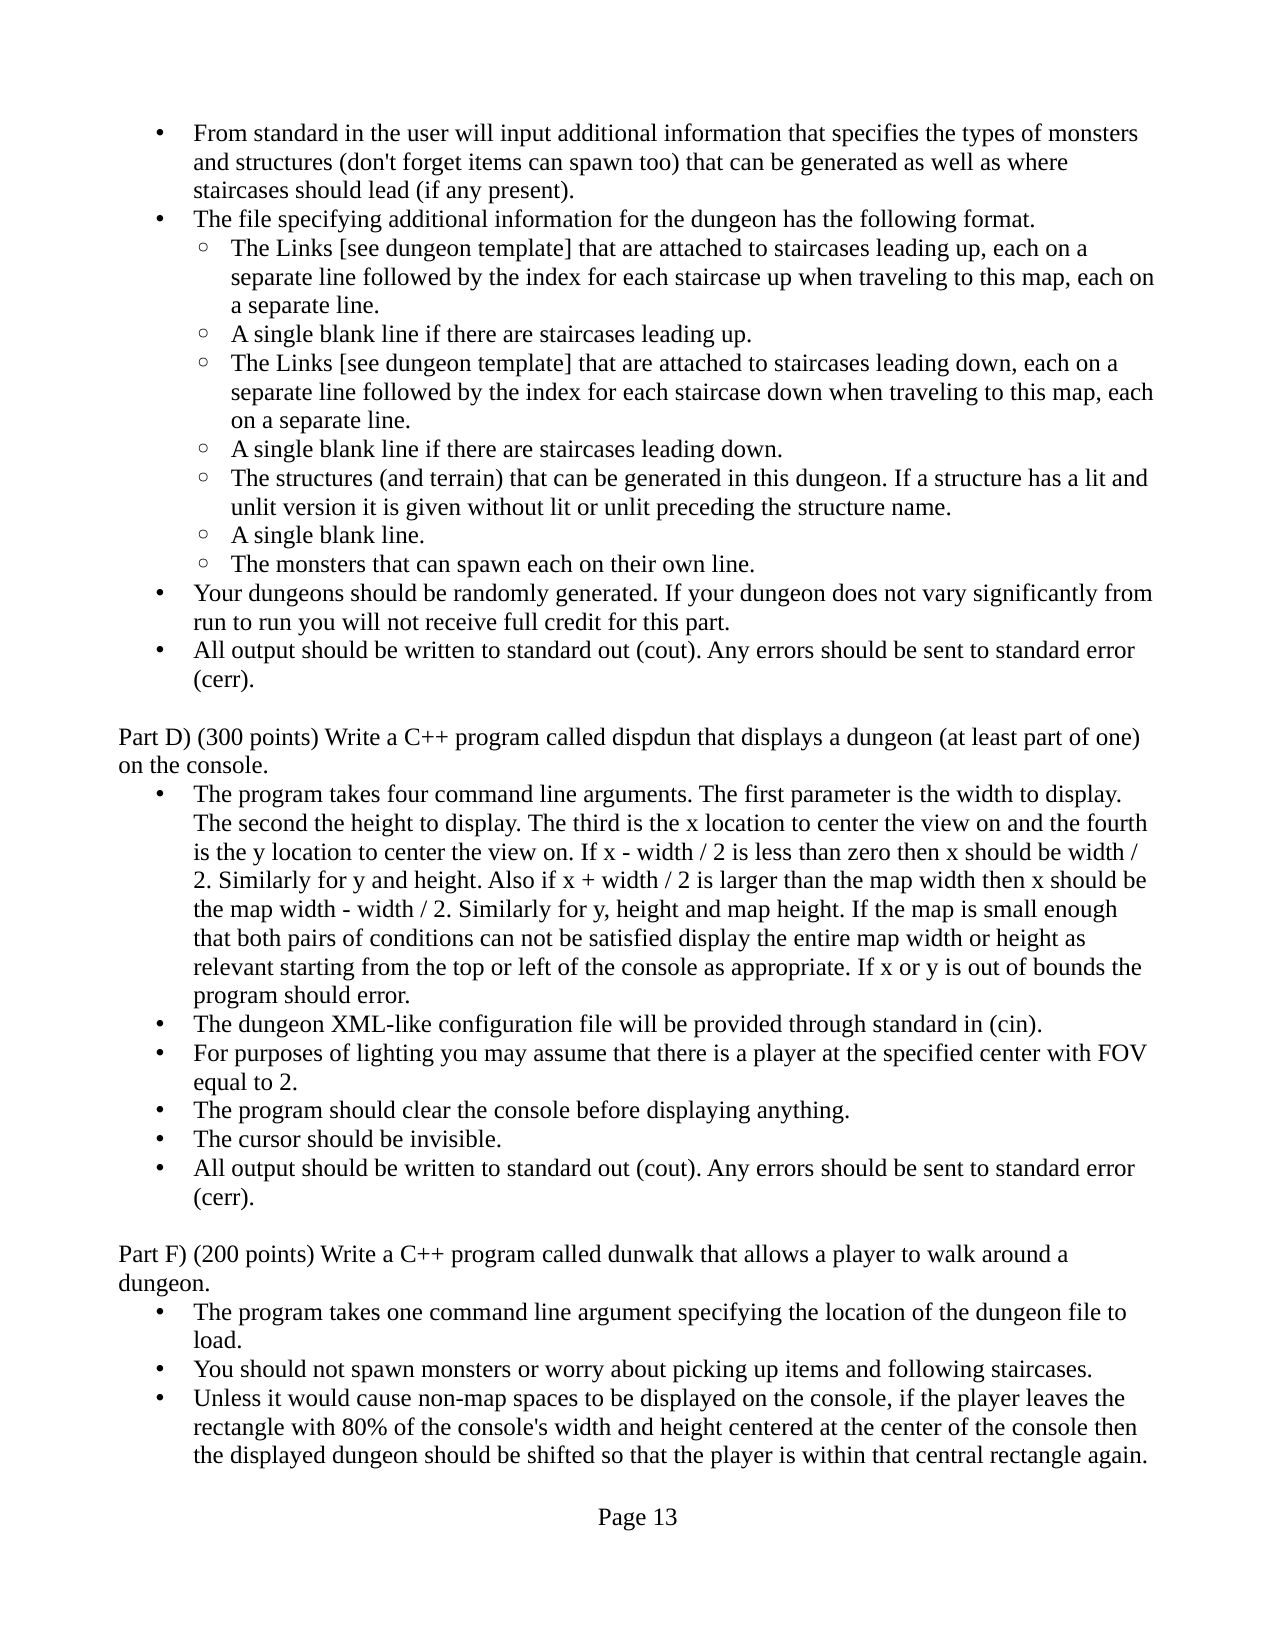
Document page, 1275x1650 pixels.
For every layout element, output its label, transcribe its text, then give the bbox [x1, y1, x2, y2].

text Part F) (200 points) Write a C++ program called dunwalk that allows a player to walk around a dungeon. [118, 1239, 1157, 1297]
list The file specifying additional information for the dungeon has the following format. [156, 204, 1157, 233]
list The Links [see dungeon template] that are attached to staircases leading up, each on a separate line followed by the index for each staircase up when traveling to this map, each on a separate line. [193, 233, 1157, 319]
list A single blank line. [193, 521, 1157, 549]
list For purposes of lighting you may assume that there is a player at the specified center with FOV equal to 2. [156, 1038, 1157, 1096]
list All output should be written to standard out (cout). Any errors should be sent to standard error (cerr). [156, 636, 1157, 693]
list The program takes four command line arguments. The first parameter is the width to display. The second the height to display. The third is the x location to center the view on and the fourth is the y location to center the view on. If x - width / 2 is less than zero then x should be width / 2. Similarly for y and height. Also if x + width / 2 is larger than the map width then x should be the map width - width / 2. Similarly for y, height and map height. If the map is small enough that both pairs of conditions can not be satisfied display the entire map width or height as relevant starting from the top or left of the console as appropriate. If x or y is out of bounds the program should error. [156, 779, 1157, 1009]
list A single blank line if there are staircases leading down. [193, 434, 1157, 463]
list Unless it would cause non-map spaces to be displayed on the console, if the player leaves the rectangle with 80% of the console's width and height centered at the center of the console then the displayed dungeon should be shifted so that the player is within that central rectangle again. [156, 1383, 1157, 1469]
list From standard in the user will input additional information that specifies the types of monsters and structures (don't forget items can spawn too) that can be generated as well as where staircases should lead (if any present). [156, 118, 1157, 204]
list All output should be written to standard out (cout). Any errors should be sent to standard error (cerr). [156, 1153, 1157, 1211]
list A single blank line if there are staircases leading up. [193, 319, 1157, 348]
list The program should clear the console before displaying anything. [156, 1096, 1157, 1124]
list Your dungeons should be randomly generated. If your dungeon does not vary significantly from run to run you will not receive full credit for this part. [156, 578, 1157, 636]
list You should not spawn monsters or worry about picking up items and following staircases. [156, 1354, 1157, 1383]
list The monsters that can spawn each on their own line. [193, 549, 1157, 578]
list The structures (and terrain) that can be generated in this dungeon. If a structure has a lit and unlit version it is given without lit or unlit preceding the structure name. [193, 463, 1157, 521]
list The dungeon XML-like configuration file will be provided through standard in (cin). [156, 1009, 1157, 1038]
text Part D) (300 points) Write a C++ program called dispdun that displays a dungeon (at least part of one) on the console. [118, 722, 1157, 779]
list The cursor should be invisible. [156, 1124, 1157, 1153]
list The Links [see dungeon template] that are attached to staircases leading down, each on a separate line followed by the index for each staircase down when traveling to this map, each on a separate line. [193, 348, 1157, 434]
list The program takes one command line argument specifying the location of the dungeon file to load. [156, 1297, 1157, 1354]
